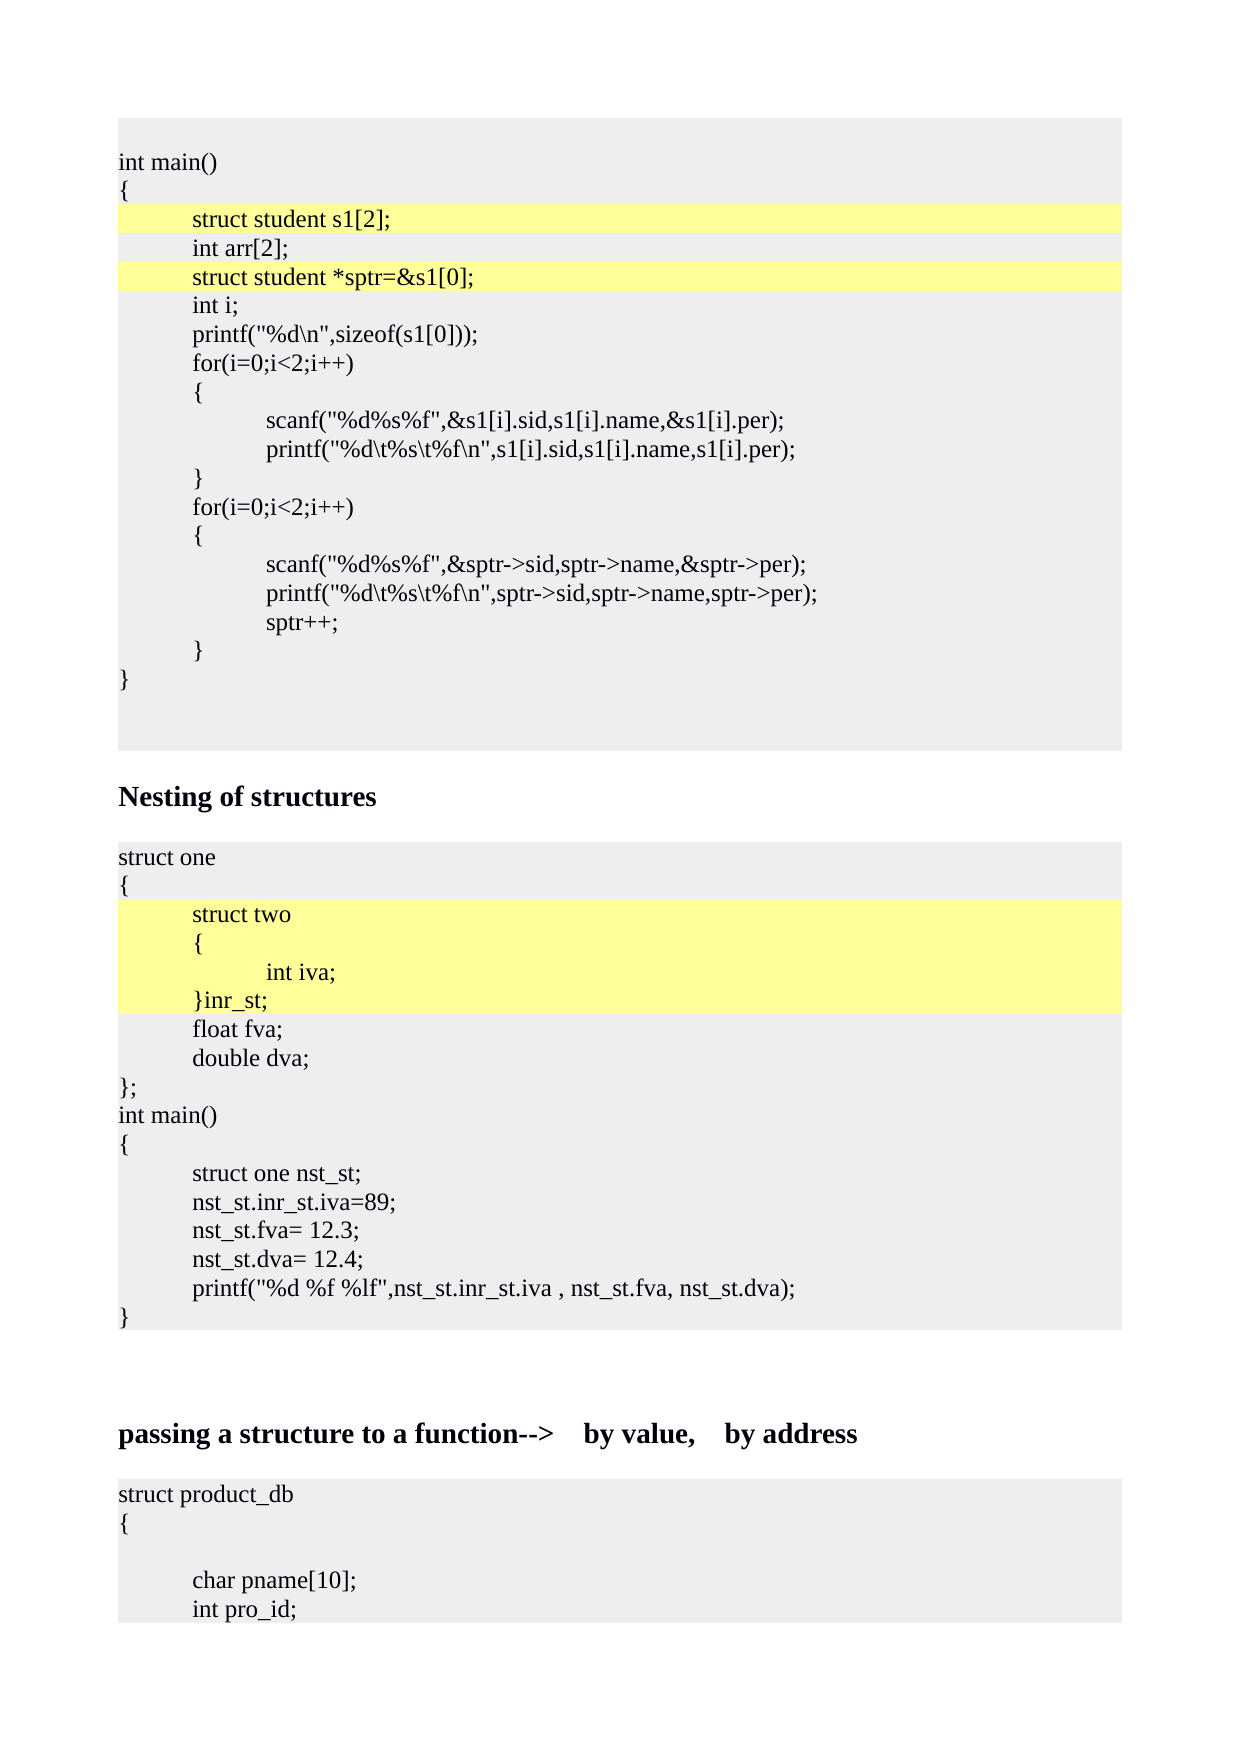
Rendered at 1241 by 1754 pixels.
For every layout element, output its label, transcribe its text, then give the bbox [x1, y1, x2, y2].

text double dva; [118, 1043, 1122, 1072]
text printf("%d\t%s\t%f\n",sptr->sid,sptr->name,sptr->per); [118, 578, 1122, 607]
text } [118, 664, 1122, 693]
text passing a structure to a function--> by value, by address [118, 1417, 1122, 1450]
text printf("%d %f %lf",nst_st.inr_st.iva , nst_st.fva, nst_st.dva); [118, 1273, 1122, 1302]
text struct student s1[2]; [118, 204, 1122, 233]
text int main() [118, 1100, 1122, 1129]
text struct one nst_st; [118, 1158, 1122, 1187]
text float fva; [118, 1014, 1122, 1043]
text }inr_st; [118, 985, 1122, 1014]
text nst_st.dva= 12.4; [118, 1244, 1122, 1273]
text struct student *sptr=&s1[0]; [118, 262, 1122, 291]
text scanf("%d%s%f",&s1[i].sid,s1[i].name,&s1[i].per); [118, 406, 1122, 434]
text struct two [118, 899, 1122, 928]
text printf("%d\t%s\t%f\n",s1[i].sid,s1[i].name,s1[i].per); [118, 434, 1122, 463]
text nst_st.inr_st.iva=89; [118, 1187, 1122, 1215]
text Nesting of structures [118, 779, 1122, 813]
text { [118, 521, 1122, 549]
text int main() [118, 147, 1122, 176]
text char pname[10]; [118, 1565, 1122, 1594]
text { [118, 377, 1122, 406]
text { [118, 176, 1122, 204]
text int pro_id; [118, 1594, 1122, 1623]
text int arr[2]; [118, 233, 1122, 262]
text { [118, 870, 1122, 899]
text { [118, 1508, 1122, 1536]
text { [118, 928, 1122, 957]
text for(i=0;i<2;i++) [118, 492, 1122, 521]
text int i; [118, 291, 1122, 319]
text printf("%d\n",sizeof(s1[0])); [118, 319, 1122, 348]
text struct one [118, 842, 1122, 870]
text sptr++; [118, 607, 1122, 636]
text } [118, 463, 1122, 492]
text } [118, 1302, 1122, 1330]
text nst_st.fva= 12.3; [118, 1215, 1122, 1244]
text scanf("%d%s%f",&sptr->sid,sptr->name,&sptr->per); [118, 549, 1122, 578]
text } [118, 636, 1122, 664]
text int iva; [118, 957, 1122, 985]
text for(i=0;i<2;i++) [118, 348, 1122, 377]
text struct product_db [118, 1479, 1122, 1508]
text }; [118, 1072, 1122, 1100]
text { [118, 1129, 1122, 1158]
